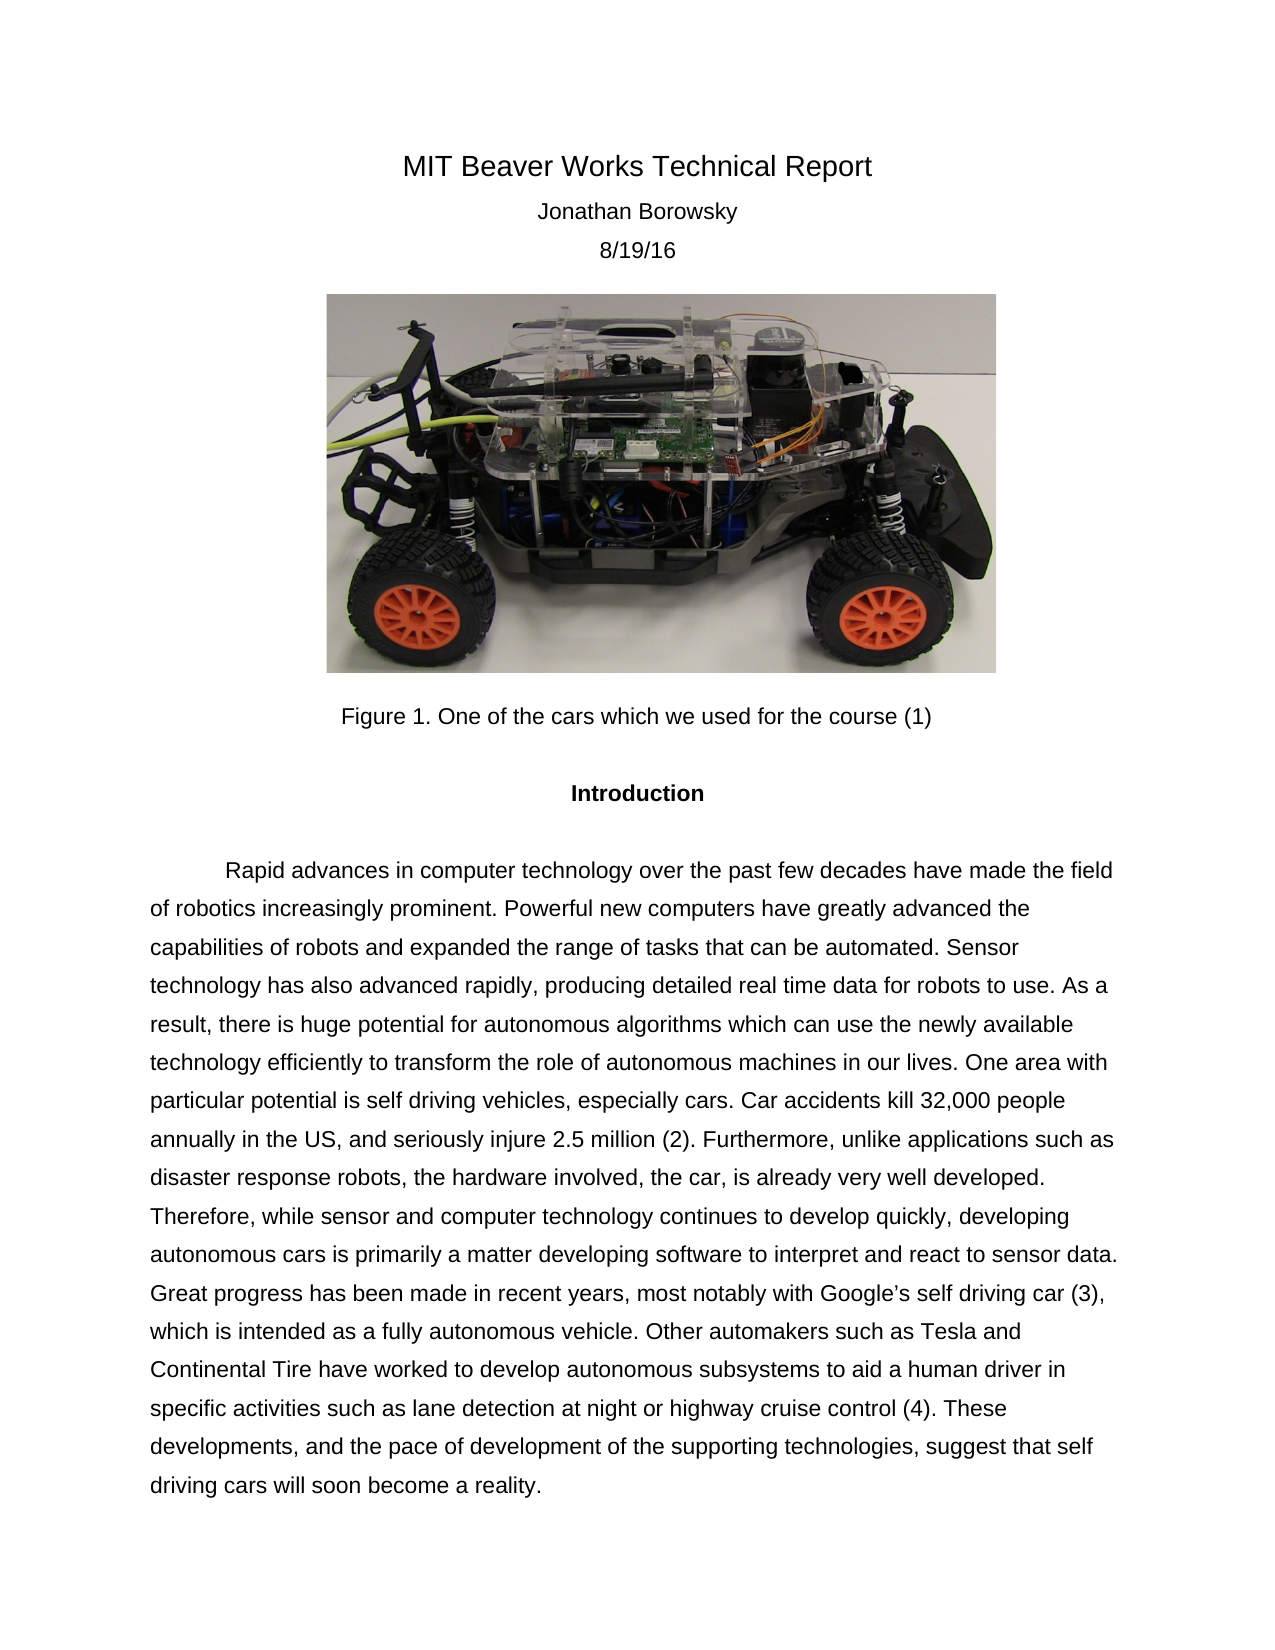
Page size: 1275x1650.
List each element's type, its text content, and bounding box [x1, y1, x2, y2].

text 8/19/16 [150, 237, 1125, 263]
text MIT Beaver Works Technical Report [150, 150, 1125, 183]
picture [326, 294, 997, 673]
text Rapid advances in computer technology over the past few decades have made the field of robotics increasingly prominent. Powerful new computers have greatly advanced the capabilities of robots and expanded the range of tasks that can be automated. Sensor technology has also advanced rapidly, producing detailed real time data for robots to use. As a result, there is huge potential for autonomous algorithms which can use the newly available technology efficiently to transform the role of autonomous machines in our lives. One area with particular potential is self driving vehicles, especially cars. Car accidents kill 32,000 people annually in the US, and seriously injure 2.5 million (2). Furthermore, unlike applications such as disaster response robots, the hardware involved, the car, is already very well developed. Therefore, while sensor and computer technology continues to develop quickly, developing autonomous cars is primarily a matter developing software to interpret and react to sensor data. Great progress has been made in recent years, most notably with Google’s self driving car (3), which is intended as a fully autonomous vehicle. Other automakers such as Tesla and Continental Tire have worked to develop autonomous subsystems to aid a human driver in specific activities such as lane detection at night or highway cruise control (4). These developments, and the pace of development of the supporting technologies, suggest that self driving cars will soon become a reality. [150, 857, 1125, 1498]
text Jonathan Borowsky [150, 199, 1125, 224]
text Introduction [150, 781, 1125, 806]
text Figure 1. One of the cars which we used for the course (1) [150, 704, 1125, 729]
